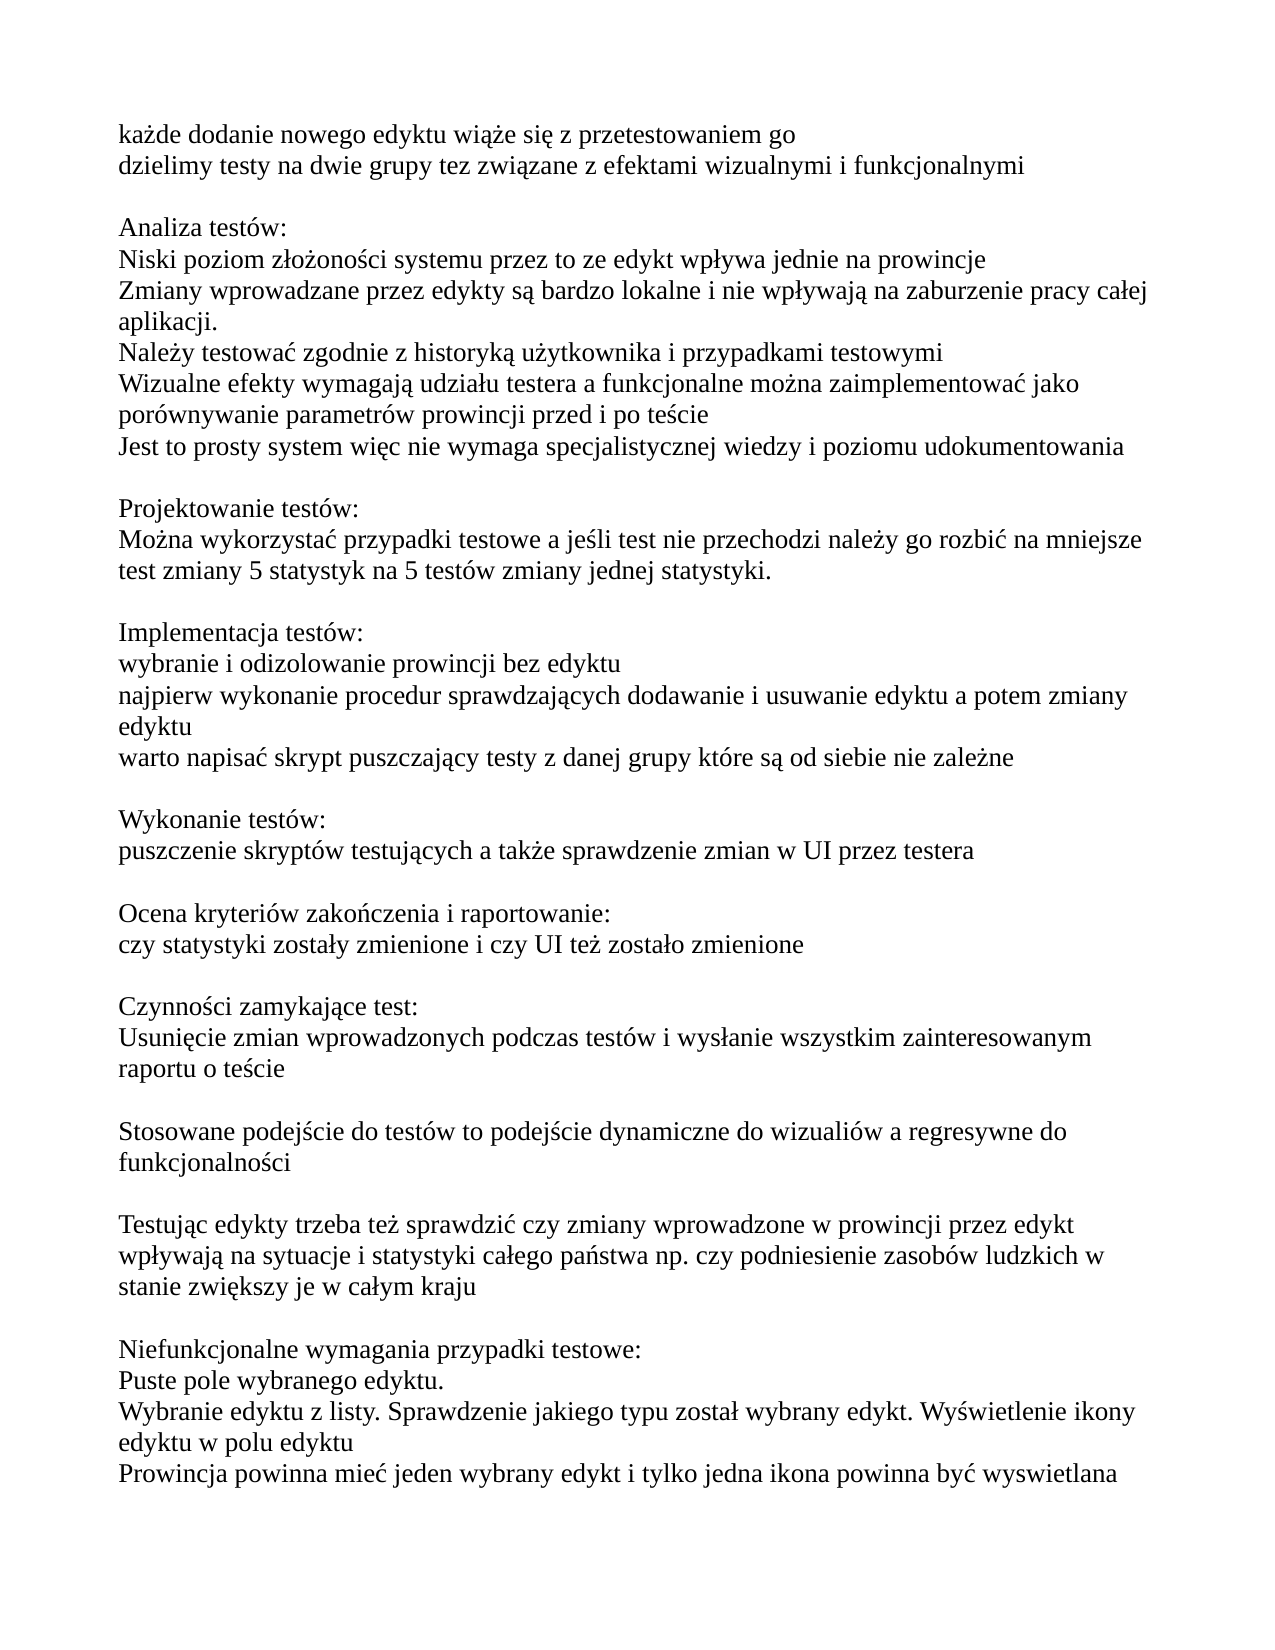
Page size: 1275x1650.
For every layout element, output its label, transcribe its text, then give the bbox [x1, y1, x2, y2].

text Prowincja powinna mieć jeden wybrany edykt i tylko jedna ikona powinna być wyswietlana [118, 1457, 1157, 1488]
text Należy testować zgodnie z historyką użytkownika i przypadkami testowymi [118, 336, 1157, 367]
text Projektowanie testów: [118, 492, 1157, 523]
text Niski poziom złożoności systemu przez to ze edykt wpływa jednie na prowincje [118, 243, 1157, 274]
text Analiza testów: [118, 212, 1157, 243]
text test zmiany 5 statystyk na 5 testów zmiany jednej statystyki. [118, 554, 1157, 585]
text czy statystyki zostały zmienione i czy UI też zostało zmienione [118, 928, 1157, 959]
text puszczenie skryptów testujących a także sprawdzenie zmian w UI przez testera [118, 834, 1157, 866]
text dzielimy testy na dwie grupy tez związane z efektami wizualnymi i funkcjonalnymi [118, 149, 1157, 180]
text Implementacja testów: [118, 616, 1157, 648]
text Wykonanie testów: [118, 803, 1157, 834]
text warto napisać skrypt puszczający testy z danej grupy które są od siebie nie zależne [118, 741, 1157, 772]
text Wizualne efekty wymagają udziału testera a funkcjonalne można zaimplementować jako porównywanie parametrów prowincji przed i po teście [118, 367, 1157, 429]
text Czynności zamykające test: [118, 990, 1157, 1021]
text Puste pole wybranego edyktu. [118, 1364, 1157, 1395]
text wybranie i odizolowanie prowincji bez edyktu [118, 648, 1157, 679]
text Ocena kryteriów zakończenia i raportowanie: [118, 897, 1157, 928]
text Stosowane podejście do testów to podejście dynamiczne do wizualiów a regresywne do funkcjonalności [118, 1115, 1157, 1177]
text Usunięcie zmian wprowadzonych podczas testów i wysłanie wszystkim zainteresowanym raportu o teście [118, 1021, 1157, 1084]
text Wybranie edyktu z listy. Sprawdzenie jakiego typu został wybrany edykt. Wyświetlenie ikony edyktu w polu edyktu [118, 1395, 1157, 1457]
text Niefunkcjonalne wymagania przypadki testowe: [118, 1333, 1157, 1364]
text najpierw wykonanie procedur sprawdzających dodawanie i usuwanie edyktu a potem zmiany edyktu [118, 679, 1157, 741]
text Testując edykty trzeba też sprawdzić czy zmiany wprowadzone w prowincji przez edykt wpływają na sytuacje i statystyki całego państwa np. czy podniesienie zasobów ludzkich w stanie zwiększy je w całym kraju [118, 1208, 1157, 1302]
text Zmiany wprowadzane przez edykty są bardzo lokalne i nie wpływają na zaburzenie pracy całej aplikacji. [118, 274, 1157, 336]
text Jest to prosty system więc nie wymaga specjalistycznej wiedzy i poziomu udokumentowania [118, 429, 1157, 461]
text każde dodanie nowego edyktu wiąże się z przetestowaniem go [118, 118, 1157, 149]
text Można wykorzystać przypadki testowe a jeśli test nie przechodzi należy go rozbić na mniejsze [118, 523, 1157, 554]
